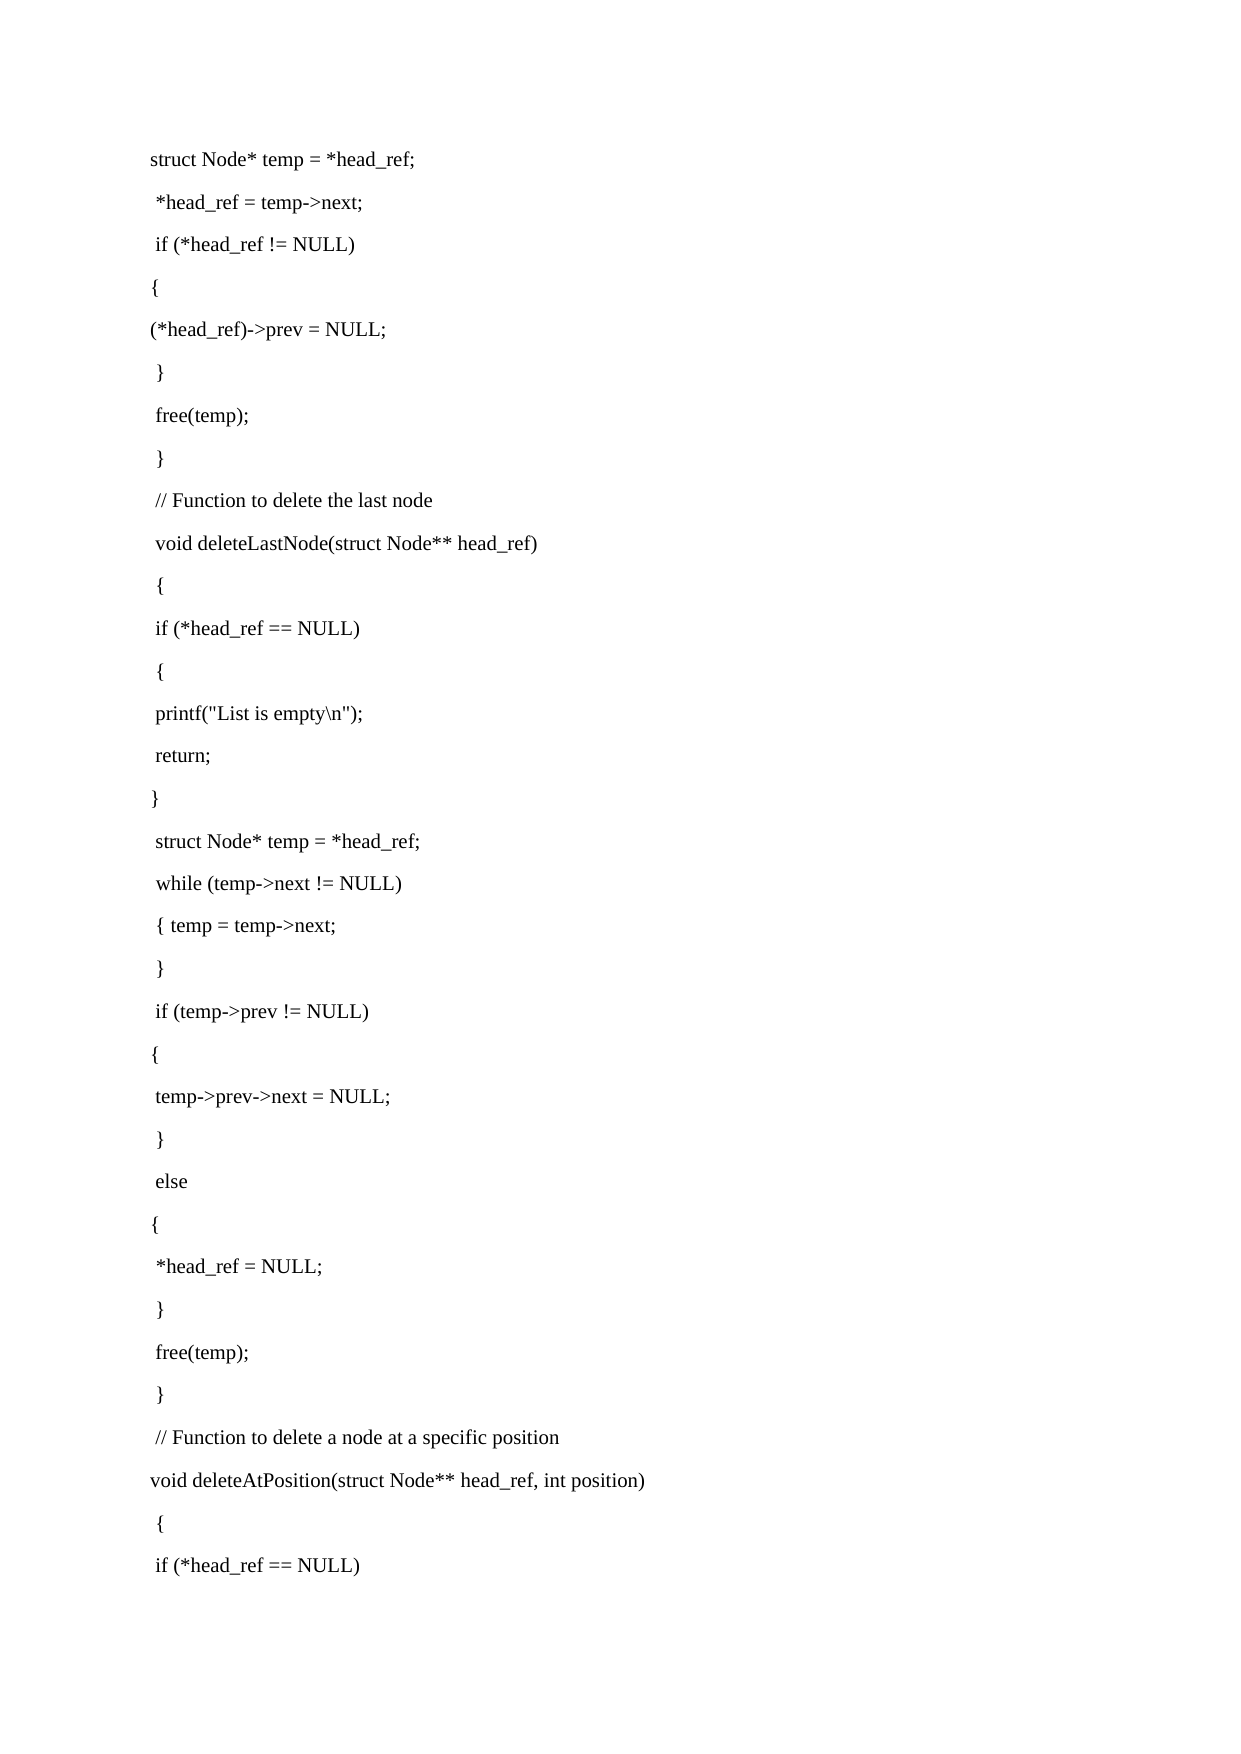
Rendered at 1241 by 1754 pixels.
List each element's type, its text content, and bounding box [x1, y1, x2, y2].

text free(temp); [155, 1340, 1136, 1364]
text *head_ref = NULL; [156, 1254, 1136, 1278]
text *head_ref = temp->next; if (*head_ref != NULL) [155, 190, 364, 256]
text if (*head_ref == NULL) [155, 1553, 1136, 1577]
text } [155, 956, 1136, 980]
text struct Node* temp = *head_ref; [150, 147, 1136, 171]
text free(temp); [155, 403, 1136, 427]
text } [155, 445, 1136, 469]
text { [155, 1510, 1136, 1534]
text // Function to delete a node at a specific position [155, 1425, 1136, 1449]
text { [155, 658, 1136, 683]
text void deleteLastNode(struct Node** head_ref) [155, 531, 1136, 555]
text } [155, 360, 1136, 384]
text printf("List is empty\n"); return; [155, 701, 365, 767]
text struct Node* temp = *head_ref; while (temp->next != NULL) [155, 828, 422, 895]
text { [150, 275, 1136, 299]
text { temp = temp->next; [155, 913, 1136, 937]
text { [155, 573, 1136, 597]
text } [150, 786, 1136, 810]
text // Function to delete the last node [155, 488, 1136, 512]
text (*head_ref)->prev = NULL; [150, 317, 1136, 341]
text } [155, 1127, 1136, 1151]
text if (temp->prev != NULL) [155, 999, 1136, 1023]
text { [150, 1041, 1136, 1066]
text { [150, 1212, 1136, 1236]
text if (*head_ref == NULL) [155, 616, 1136, 640]
text void deleteAtPosition(struct Node** head_ref, int position) [150, 1467, 1136, 1492]
text else [155, 1169, 1136, 1193]
text temp->prev->next = NULL; [155, 1084, 1136, 1108]
text } [155, 1382, 1136, 1406]
text } [155, 1297, 1136, 1321]
